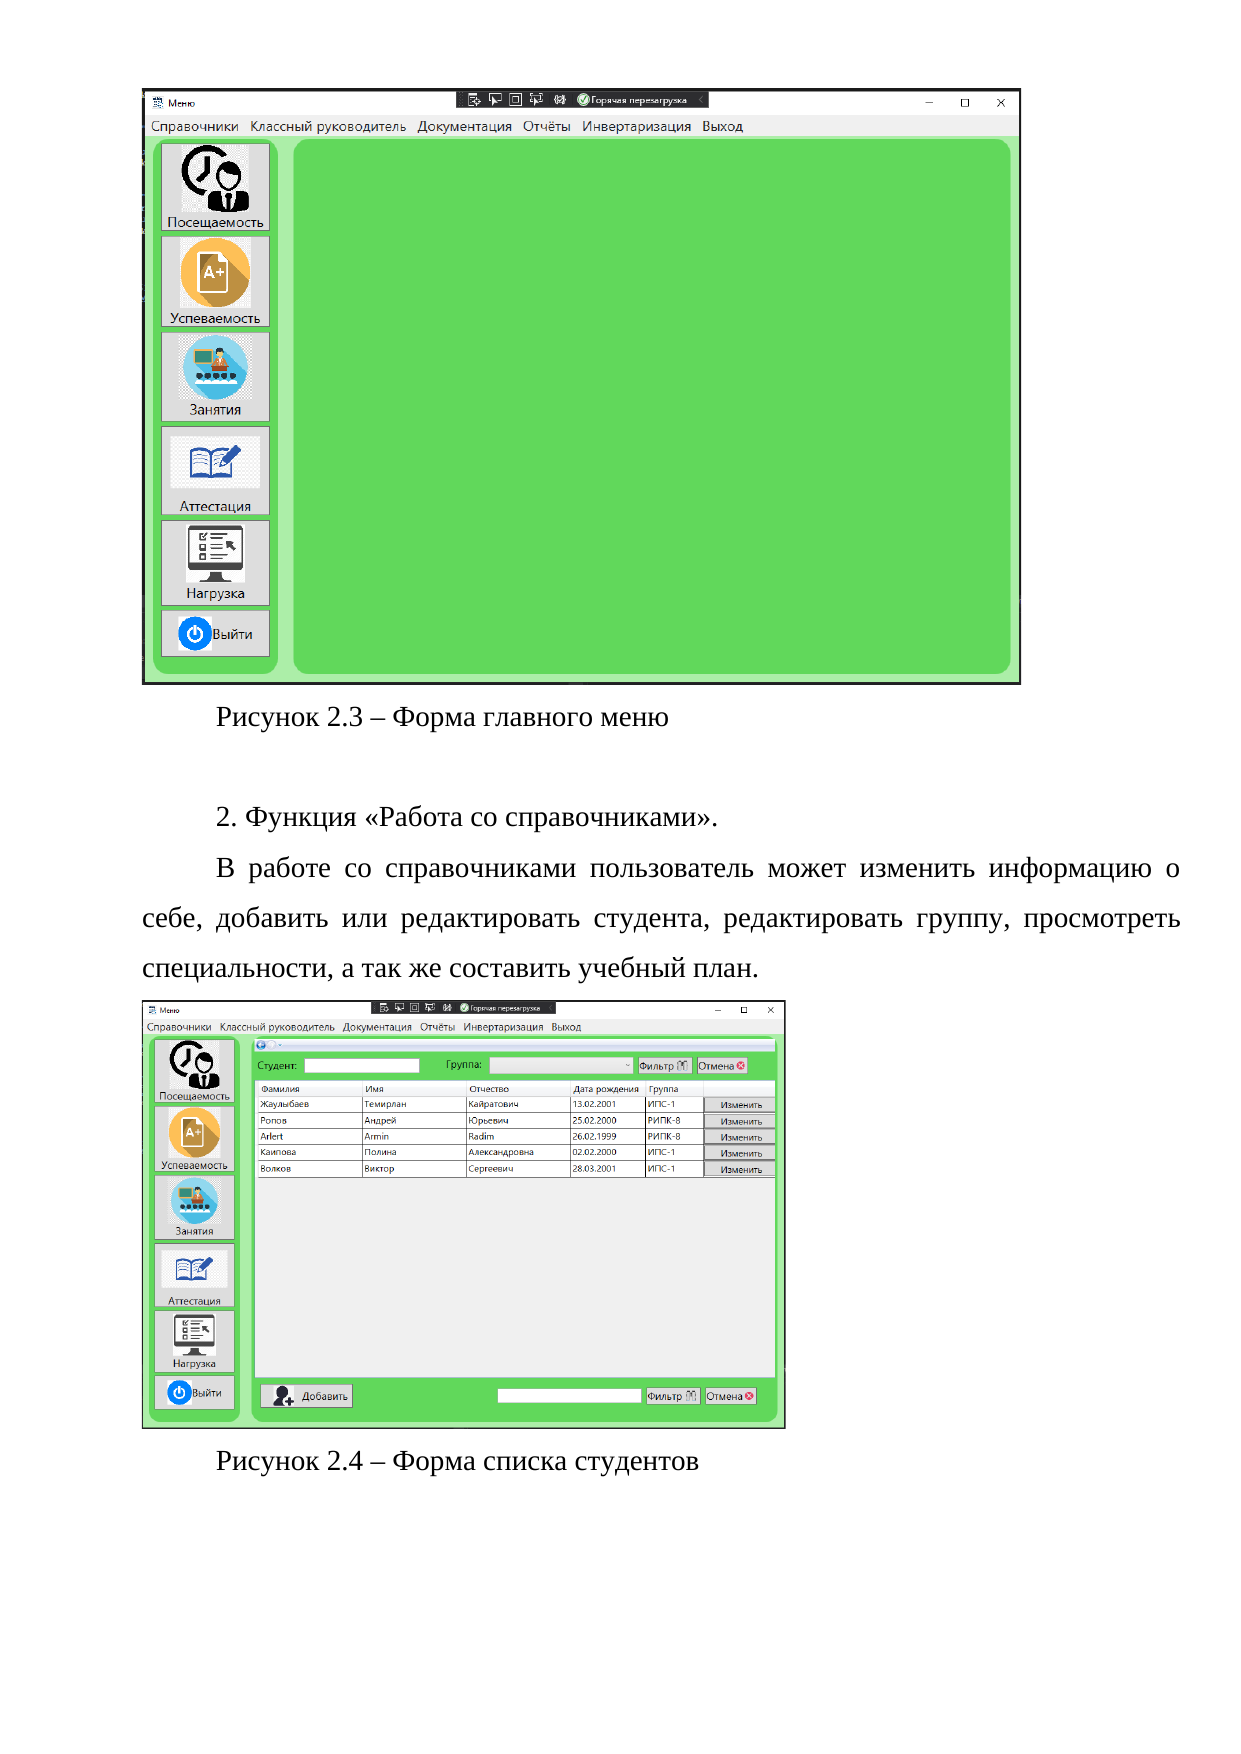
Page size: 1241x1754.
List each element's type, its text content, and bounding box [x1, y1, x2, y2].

text В работе со справочниками пользователь может изменить информацию о себе, добавить или редактировать студента, редактировать группу, просмотреть специальности, а так же составить учебный план. [142, 850, 1181, 984]
text Рисунок 2.4 – Форма списка студентов [142, 1443, 1181, 1476]
text 2. Функция «Работа со справочниками». [142, 799, 1181, 833]
text Рисунок 2.3 – Форма главного меню [142, 699, 1181, 732]
